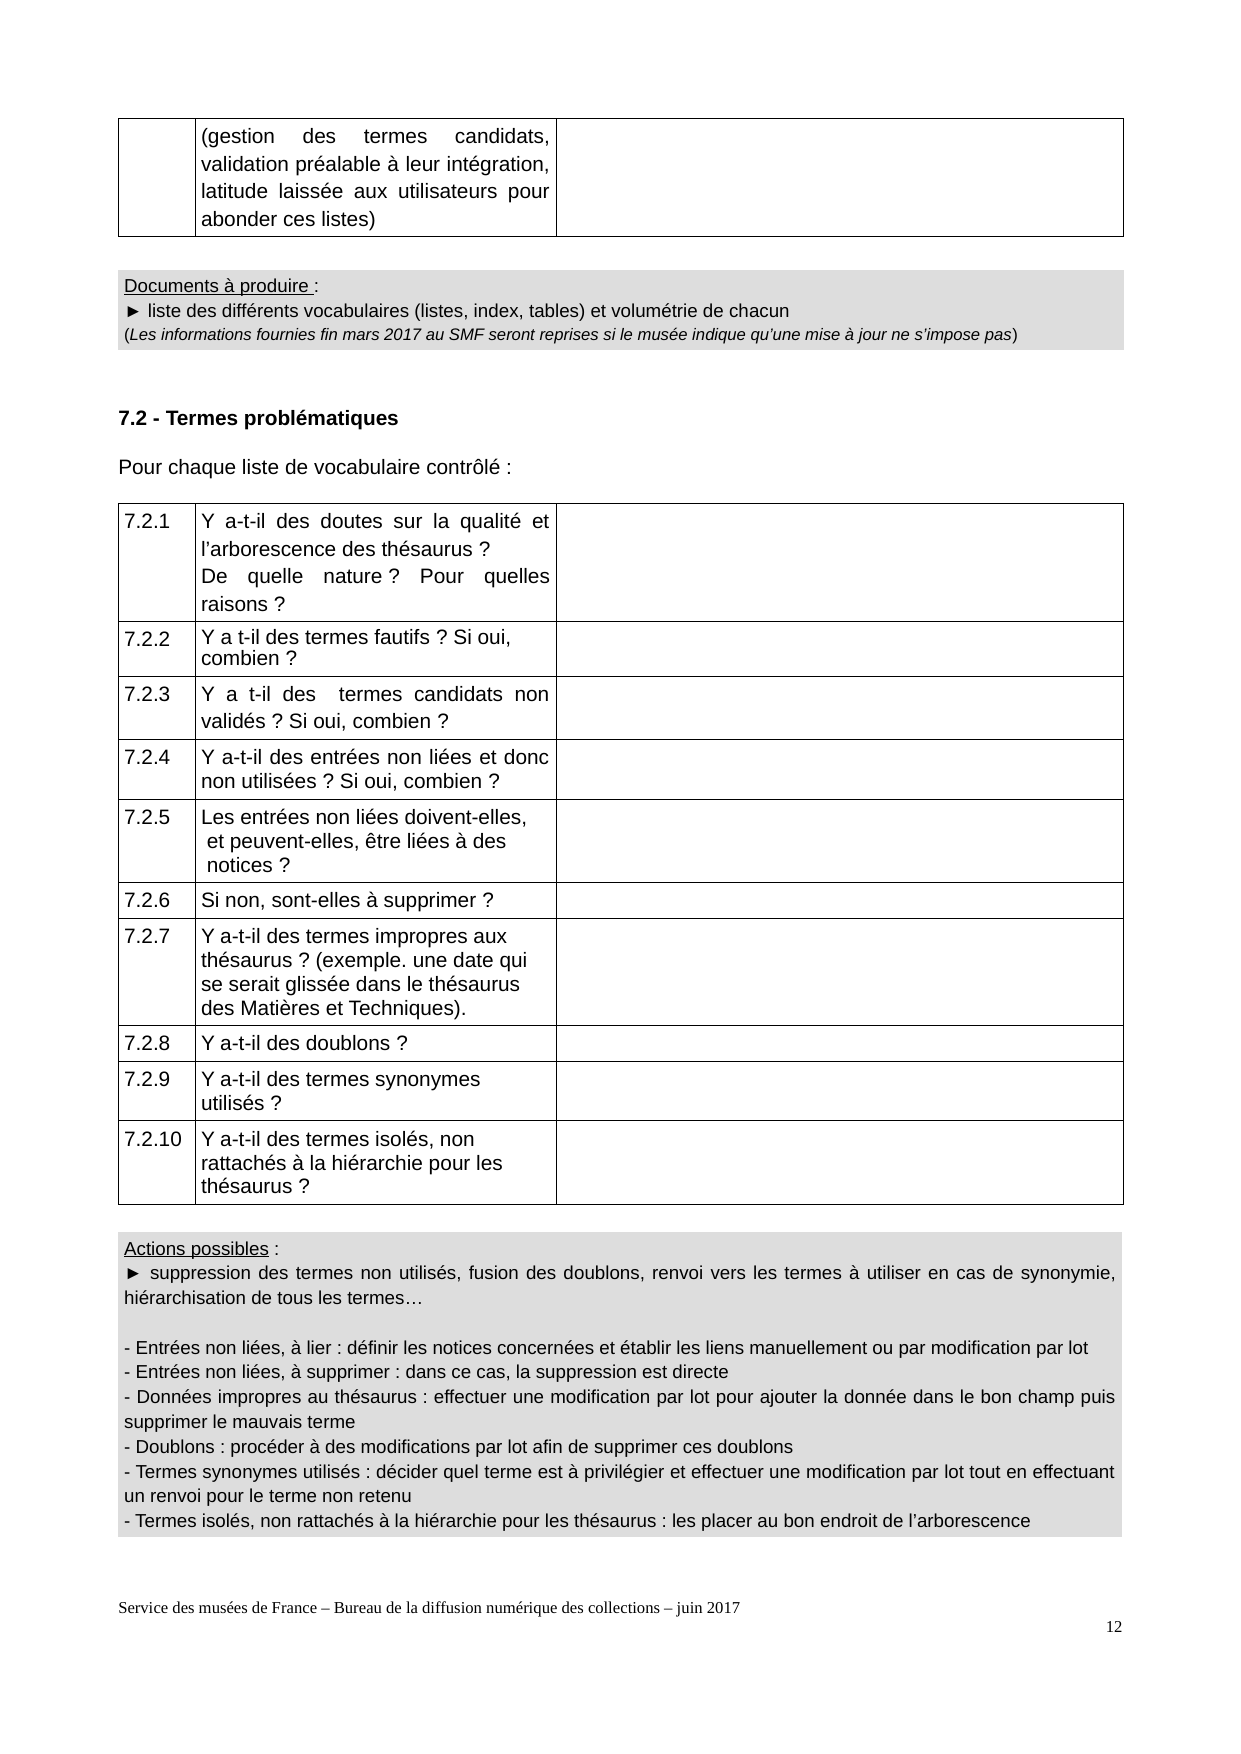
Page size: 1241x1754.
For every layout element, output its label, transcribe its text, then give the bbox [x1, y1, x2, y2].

table_cell (gestion des termes candidats, validation préalable à leur intégration, latitude laissée aux utilisateurs pour abonder ces listes) [196, 119, 556, 236]
text 7.2 - Termes problématiques [118, 406, 1122, 430]
table_cell [557, 883, 1123, 918]
table_cell [557, 677, 1123, 739]
table_header 7.2.1 [119, 504, 195, 621]
table_cell 7.2.5 [119, 800, 195, 882]
text Pour chaque liste de vocabulaire contrôlé : [118, 457, 1122, 479]
table_cell [557, 1026, 1123, 1061]
table_cell 7.2.3 [119, 677, 195, 739]
table_cell [557, 119, 1123, 236]
table_cell Y a-t-il des termes impropres aux thésaurus ? (exemple. une date qui se serait glissée dans le thésaurus des Matières et Techniques). [196, 919, 556, 1025]
table_cell Y a t-il des termes candidats non validés ? Si oui, combien ? [196, 677, 556, 739]
table_cell [557, 800, 1123, 882]
table_header Documents à produire : ► liste des différents vocabulaires (listes, index, tables) et volumétrie de chacun (Les informations fournies fin mars 2017 au SMF seront reprises si le musée indique qu’une mise à jour ne s’impose pas) [118, 270, 1124, 350]
table_cell Si non, sont-elles à supprimer ? [196, 883, 556, 918]
table_cell 7.2.8 [119, 1026, 195, 1061]
table_cell [119, 119, 195, 236]
table_cell 7.2.6 [119, 883, 195, 918]
table_header Y a-t-il des doutes sur la qualité et l’arborescence des thésaurus ? De quelle nature ? Pour quelles raisons ? [196, 504, 556, 621]
table_cell Les entrées non liées doivent-elles, et peuvent-elles, être liées à des notices ? [196, 800, 556, 882]
table_cell [557, 622, 1123, 676]
table_cell Y a t-il des termes fautifs ? Si oui, combien ? [196, 622, 556, 676]
table_cell Y a-t-il des entrées non liées et donc non utilisées ? Si oui, combien ? [196, 740, 556, 798]
table_cell [557, 1062, 1123, 1120]
table_cell 7.2.2 [119, 622, 195, 676]
table_cell [557, 1121, 1123, 1204]
table_cell 7.2.4 [119, 740, 195, 798]
table_cell Y a-t-il des termes isolés, non rattachés à la hiérarchie pour les thésaurus ? [196, 1121, 556, 1204]
table_cell Y a-t-il des termes synonymes utilisés ? [196, 1062, 556, 1120]
table_cell 7.2.7 [119, 919, 195, 1025]
table_header [557, 504, 1123, 621]
table_cell Y a-t-il des doublons ? [196, 1026, 556, 1061]
table_cell [557, 919, 1123, 1025]
table_header Actions possibles : ► suppression des termes non utilisés, fusion des doublons, renvoi vers les termes à utiliser en cas de synonymie, hiérarchisation de tous les termes… - Entrées non liées, à lier : définir les notices concernées et établir les liens manuellement ou par modification par lot - Entrées non liées, à supprimer : dans ce cas, la suppression est directe - Données impropres au thésaurus : effectuer une modification par lot pour ajouter la donnée dans le bon champ puis supprimer le mauvais terme - Doublons : procéder à des modifications par lot afin de supprimer ces doublons - Termes synonymes utilisés : décider quel terme est à privilégier et effectuer une modification par lot tout en effectuant un renvoi pour le terme non retenu - Termes isolés, non rattachés à la hiérarchie pour les thésaurus : les placer au bon endroit de l’arborescence [118, 1232, 1122, 1537]
table_cell 7.2.10 [119, 1121, 195, 1204]
table_cell 7.2.9 [119, 1062, 195, 1120]
table_cell [557, 740, 1123, 798]
